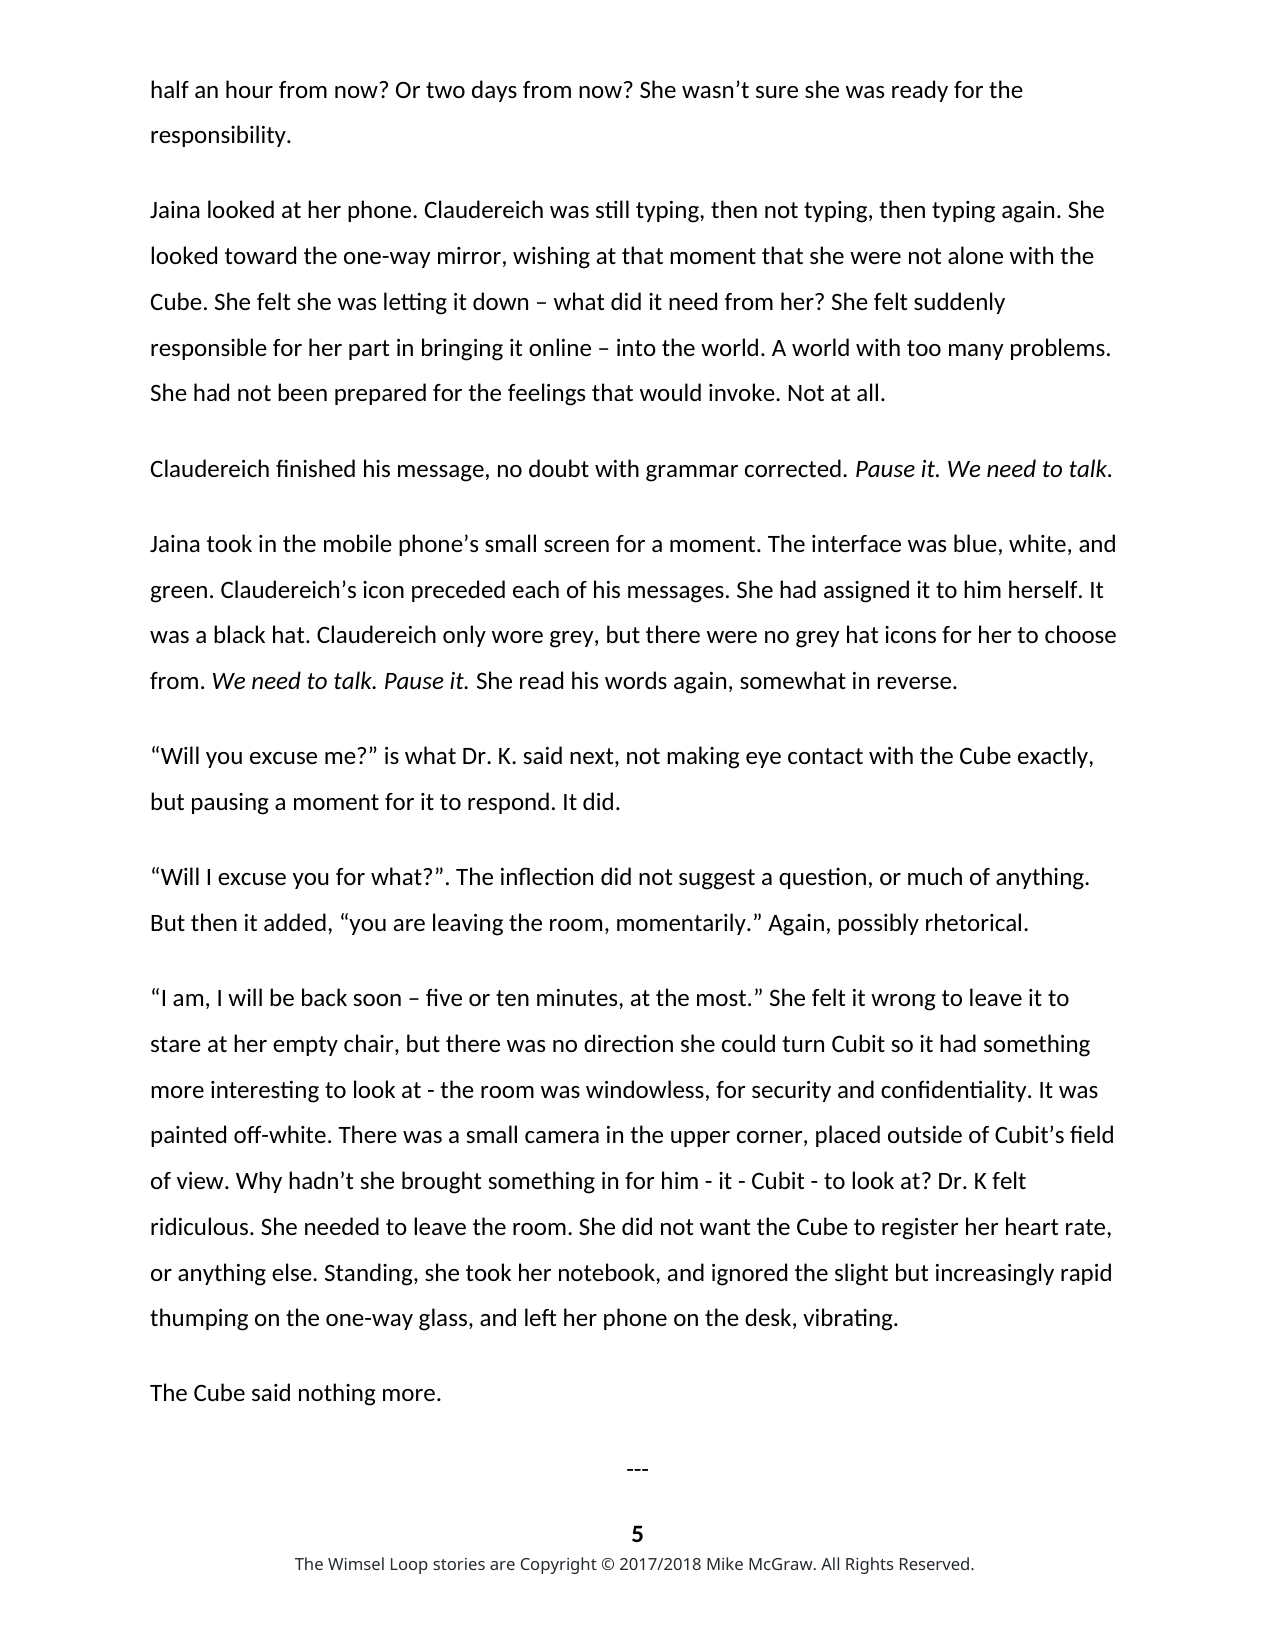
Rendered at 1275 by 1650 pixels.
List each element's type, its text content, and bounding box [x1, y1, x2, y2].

text half an hour from now? Or two days from now? She wasn’t sure she was ready for the responsibility. [150, 74, 1125, 150]
text Jaina took in the mobile phone’s small screen for a moment. The interface was blue, white, and green. Claudereich’s icon preceded each of his messages. She had assigned it to him herself. It was a black hat. Claudereich only wore grey, but there were no grey hat icons for her to choose from. We need to talk. Pause it. She read his words again, somewhat in reverse. [150, 528, 1125, 696]
text Claudereich finished his message, no doubt with grammar corrected. Pause it. We need to talk. [150, 453, 1125, 483]
text --- [150, 1453, 1125, 1483]
text Jaina looked at her phone. Claudereich was still typing, then not typing, then typing again. She looked toward the one-way mirror, wishing at that moment that she were not alone with the Cube. She felt she was letting it down – what did it need from her? She felt suddenly responsible for her part in bringing it online – into the world. A world with too many problems. She had not been prepared for the feelings that would invoke. Not at all. [150, 195, 1125, 408]
text “Will you excuse me?” is what Dr. K. said next, not making eye contact with the Cube exactly, but pausing a moment for it to respond. It did. [150, 740, 1125, 817]
text The Cube said nothing more. [150, 1378, 1125, 1408]
text “I am, I will be back soon – five or ten minutes, at the most.” She felt it wrong to leave it to stare at her empty chair, but there was no direction she could turn Cubit so it had something more interesting to look at - the room was windowless, for security and confidentiality. It was painted off-white. There was a small camera in the upper corner, placed outside of Cubit’s field of view. Why hadn’t she brought something in for him - it - Cubit - to look at? Dr. K felt ridiculous. She needed to leave the room. She did not want the Cube to register her heart rate, or anything else. Standing, she took her notebook, and ignored the slight but increasingly rapid thumping on the one-way glass, and left her phone on the desk, vibrating. [150, 982, 1125, 1333]
text “Will I excuse you for what?”. The inflection did not suggest a question, or much of anything. But then it added, “you are leaving the room, momentarily.” Again, possibly rhetorical. [150, 861, 1125, 938]
